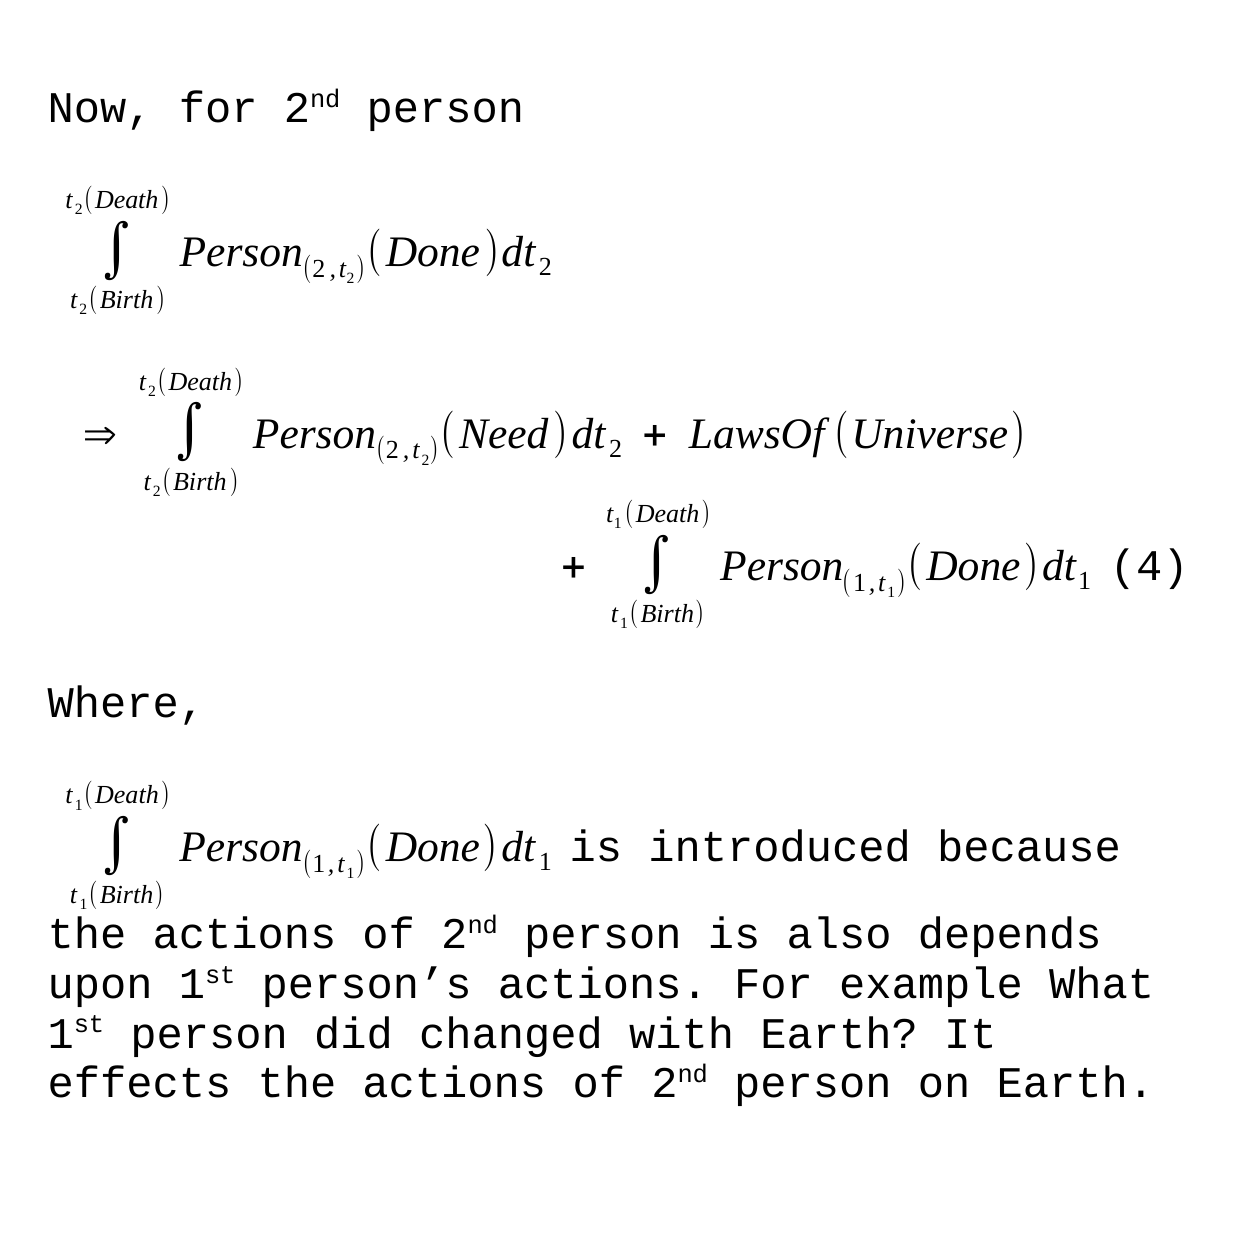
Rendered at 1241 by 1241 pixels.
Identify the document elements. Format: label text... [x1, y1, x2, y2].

text Where, [47, 681, 1193, 731]
text (4) [47, 367, 1193, 631]
text Now, for 2nd person [47, 86, 1193, 135]
text is introduced because the actions of 2nd person is also depends upon 1st person’s actions. For example What 1st person did changed with Earth? It effects the actions of 2nd person on Earth. [47, 780, 1193, 1111]
